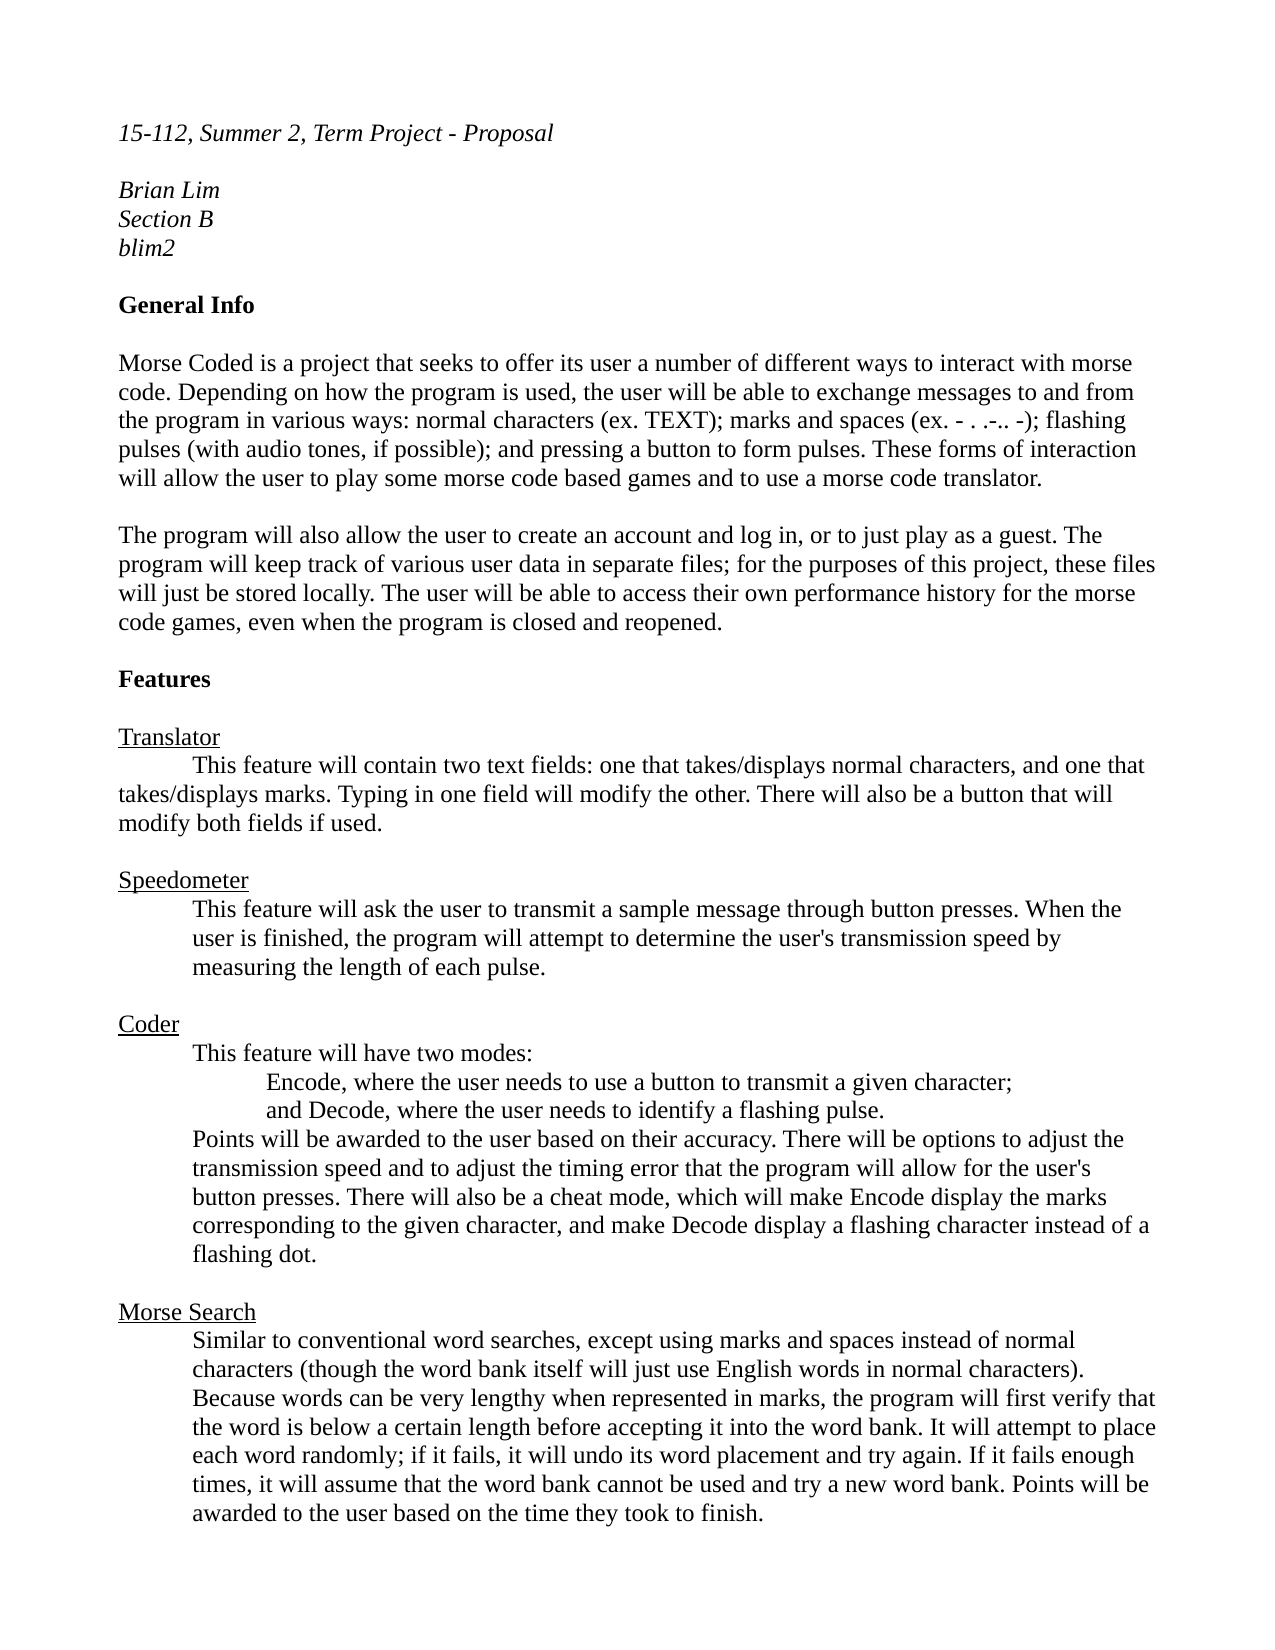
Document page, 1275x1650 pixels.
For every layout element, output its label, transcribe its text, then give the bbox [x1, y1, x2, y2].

text button presses. There will also be a cheat mode, which will make Encode display the marks [118, 1182, 1157, 1211]
text and Decode, where the user needs to identify a flashing pulse. [118, 1096, 1157, 1124]
text each word randomly; if it fails, it will undo its word placement and try again. If it fails enough [118, 1441, 1157, 1469]
text Similar to conventional word searches, except using marks and spaces instead of normal [118, 1326, 1157, 1354]
text blim2 [118, 233, 1157, 262]
text Coder [118, 1009, 1157, 1038]
text Translator [118, 722, 1157, 751]
text 15-112, Summer 2, Term Project - Proposal [118, 118, 1157, 147]
text The program will also allow the user to create an account and log in, or to just play as a guest. The program will keep track of various user data in separate files; for the purposes of this project, these files will just be stored locally. The user will be able to access their own performance history for the morse code games, even when the program is closed and reopened. [118, 521, 1157, 636]
text Section B [118, 204, 1157, 233]
text characters (though the word bank itself will just use English words in normal characters). [118, 1354, 1157, 1383]
text Encode, where the user needs to use a button to transmit a given character; [118, 1067, 1157, 1096]
text flashing dot. [118, 1239, 1157, 1268]
text Brian Lim [118, 176, 1157, 204]
text Because words can be very lengthy when represented in marks, the program will first verify that [118, 1383, 1157, 1412]
text times, it will assume that the word bank cannot be used and try a new word bank. Points will be [118, 1469, 1157, 1498]
text General Info [118, 291, 1157, 319]
text This feature will contain two text fields: one that takes/displays normal characters, and one that takes/displays marks. Typing in one field will modify the other. There will also be a button that will modify both fields if used. [118, 751, 1157, 837]
text user is finished, the program will attempt to determine the user's transmission speed by [118, 923, 1157, 952]
text corresponding to the given character, and make Decode display a flashing character instead of a [118, 1211, 1157, 1239]
text Morse Search [118, 1297, 1157, 1326]
text awarded to the user based on the time they took to finish. [118, 1498, 1157, 1527]
text measuring the length of each pulse. [118, 952, 1157, 981]
text Features [118, 664, 1157, 693]
text transmission speed and to adjust the timing error that the program will allow for the user's [118, 1153, 1157, 1182]
text Morse Coded is a project that seeks to offer its user a number of different ways to interact with morse code. Depending on how the program is used, the user will be able to exchange messages to and from the program in various ways: normal characters (ex. TEXT); marks and spaces (ex. - . .-.. -); flashing pulses (with audio tones, if possible); and pressing a button to form pulses. These forms of interaction will allow the user to play some morse code based games and to use a morse code translator. [118, 348, 1157, 492]
text Speedometer [118, 866, 1157, 894]
text Points will be awarded to the user based on their accuracy. There will be options to adjust the [118, 1124, 1157, 1153]
text This feature will ask the user to transmit a sample message through button presses. When the [118, 894, 1157, 923]
text the word is below a certain length before accepting it into the word bank. It will attempt to place [118, 1412, 1157, 1441]
text This feature will have two modes: [118, 1038, 1157, 1067]
